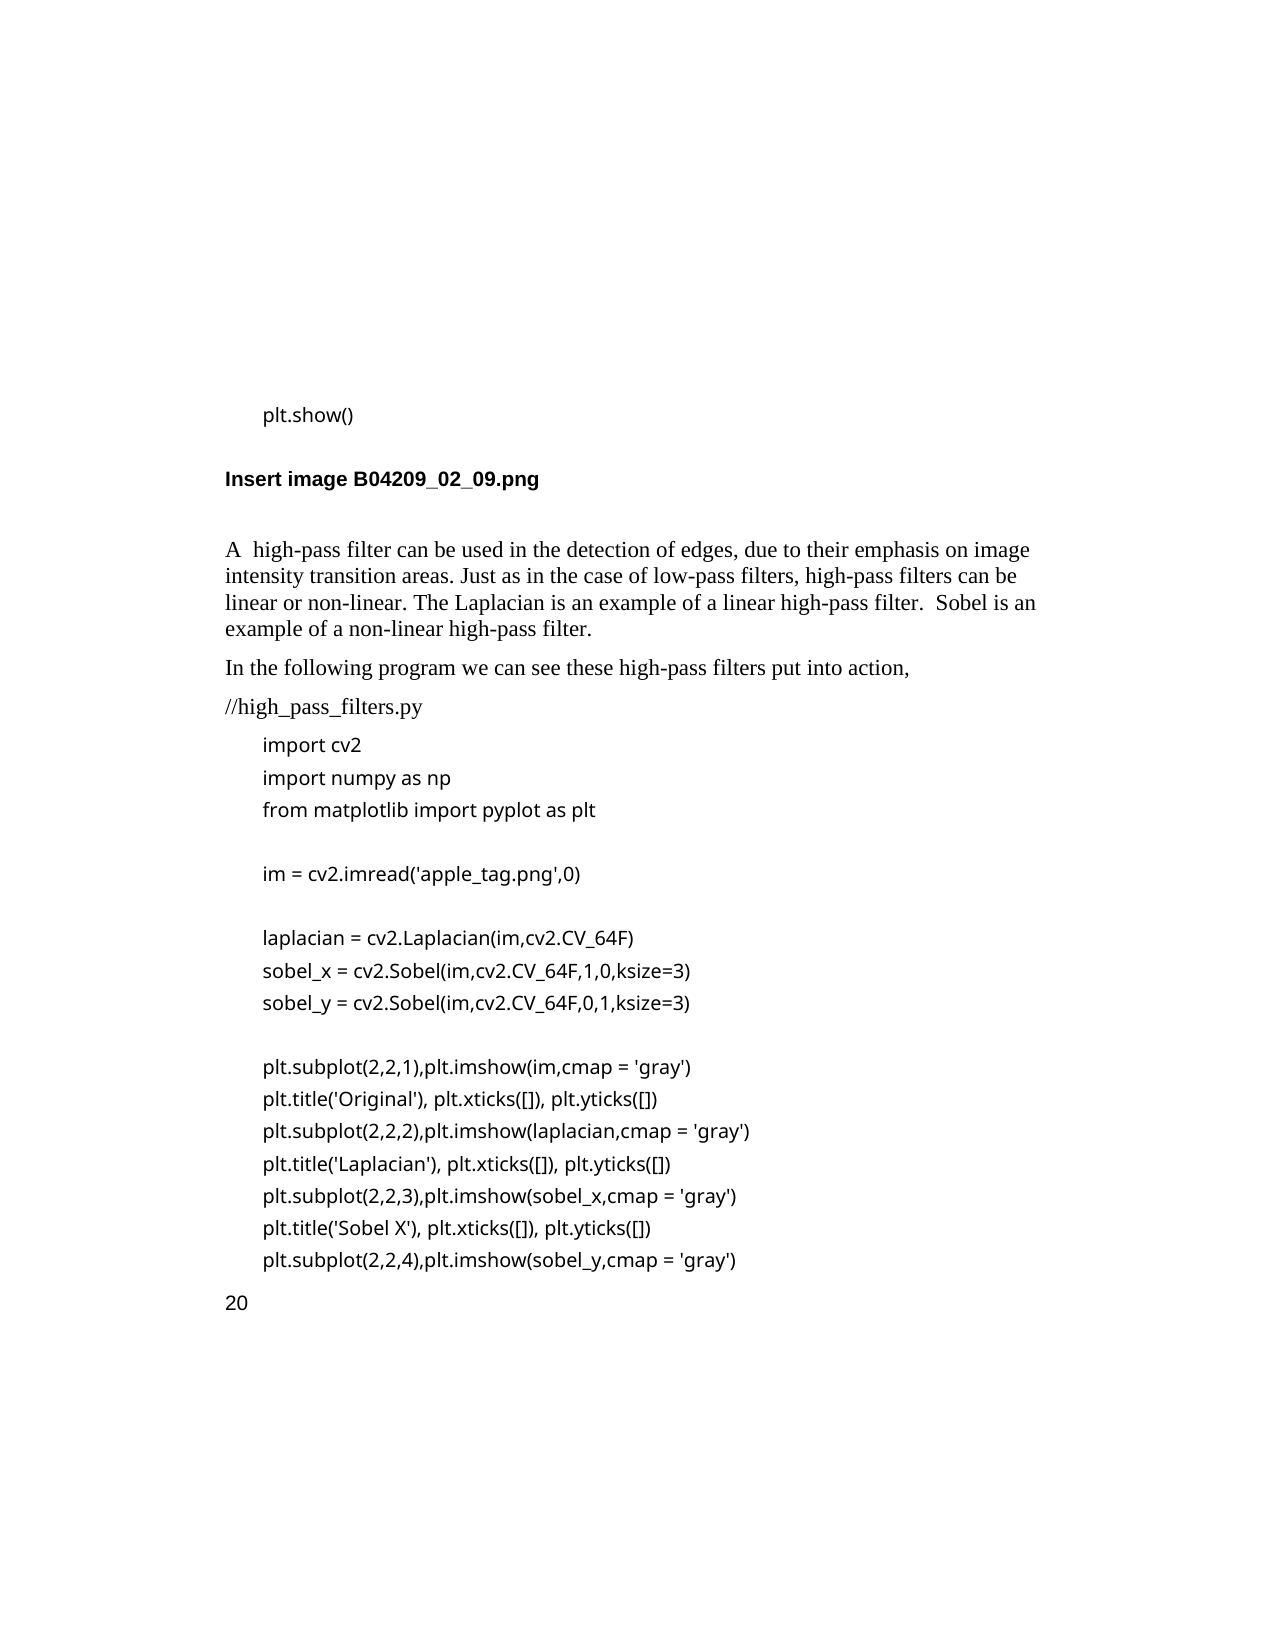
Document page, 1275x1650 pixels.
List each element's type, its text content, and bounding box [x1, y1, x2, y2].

text import numpy as np [262, 764, 1050, 791]
text plt.subplot(2,2,1),plt.imshow(im,cmap = 'gray') [262, 1053, 1050, 1080]
text In the following program we can see these high-pass filters put into action, [225, 654, 1050, 680]
text plt.subplot(2,2,2),plt.imshow(laplacian,cmap = 'gray') [262, 1118, 1050, 1145]
text plt.title('Sobel X'), plt.xticks([]), plt.yticks([]) [262, 1214, 1050, 1241]
text Insert image B04209_02_09.png [225, 467, 1050, 491]
text plt.subplot(2,2,3),plt.imshow(sobel_x,cmap = 'gray') [262, 1182, 1050, 1209]
text im = cv2.imread('apple_tag.png',0) [262, 860, 1050, 887]
text sobel_y = cv2.Sobel(im,cv2.CV_64F,0,1,ksize=3) [262, 989, 1050, 1016]
text laplacian = cv2.Laplacian(im,cv2.CV_64F) [262, 925, 1050, 952]
text sobel_x = cv2.Sobel(im,cv2.CV_64F,1,0,ksize=3) [262, 957, 1050, 984]
text from matplotlib import pyplot as plt [262, 796, 1050, 823]
text plt.title('Original'), plt.xticks([]), plt.yticks([]) [262, 1086, 1050, 1113]
text import cv2 [262, 732, 1050, 758]
text plt.subplot(2,2,4),plt.imshow(sobel_y,cmap = 'gray') [262, 1247, 1050, 1273]
text //high_pass_filters.py [225, 693, 1050, 719]
text A high-pass filter can be used in the detection of edges, due to their emphasis on image intensity transition areas. Just as in the case of low-pass filters, high-pass filters can be linear or non-linear. The Laplacian is an example of a linear high-pass filter. Sobel is an example of a non-linear high-pass filter. [225, 536, 1050, 641]
text plt.show() [262, 401, 1050, 428]
text plt.title('Laplacian'), plt.xticks([]), plt.yticks([]) [262, 1150, 1050, 1177]
